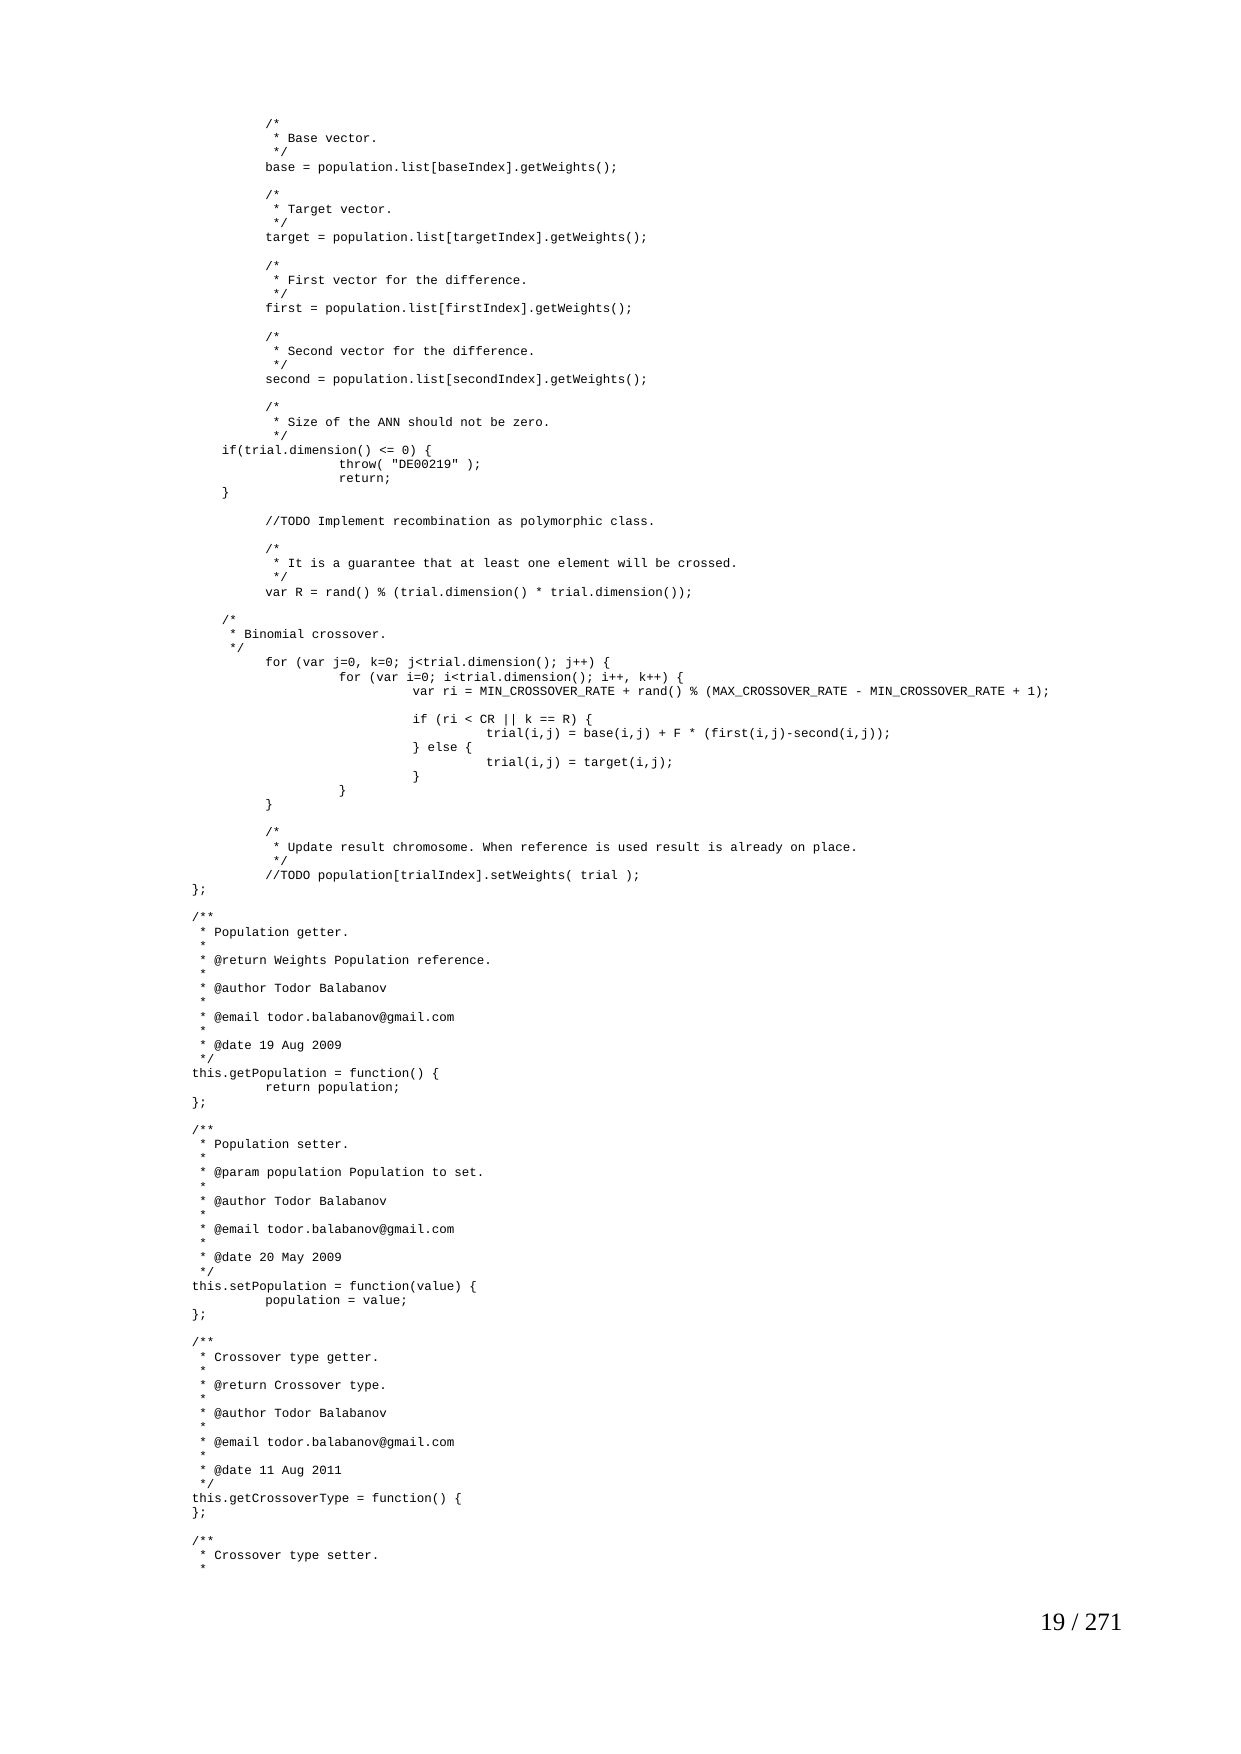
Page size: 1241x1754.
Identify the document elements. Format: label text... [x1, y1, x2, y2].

text this.getCrossoverType = function() { [118, 1492, 1122, 1506]
text /* [118, 401, 1122, 416]
text * Population setter. [118, 1138, 1122, 1152]
text * [118, 1181, 1122, 1195]
text */ [118, 217, 1122, 231]
text */ [118, 1266, 1122, 1280]
text * @author Todor Balabanov [118, 1195, 1122, 1209]
text * Size of the ANN should not be zero. [118, 416, 1122, 430]
text */ [118, 288, 1122, 302]
text * [118, 1393, 1122, 1407]
text * @return Weights Population reference. [118, 954, 1122, 968]
text */ [118, 855, 1122, 869]
text /** [118, 911, 1122, 926]
text * [118, 1152, 1122, 1166]
text * @author Todor Balabanov [118, 1407, 1122, 1421]
text * [118, 940, 1122, 954]
text * @email todor.balabanov@gmail.com [118, 1223, 1122, 1237]
text } [118, 784, 1122, 798]
text this.setPopulation = function(value) { [118, 1280, 1122, 1294]
text var ri = MIN_CROSSOVER_RATE + rand() % (MAX_CROSSOVER_RATE - MIN_CROSSOVER_RATE + 1); [118, 685, 1122, 699]
text * [118, 1365, 1122, 1379]
text */ [118, 571, 1122, 586]
text }; [118, 1096, 1122, 1110]
text base = population.list[baseIndex].getWeights(); [118, 161, 1122, 175]
text * Crossover type setter. [118, 1549, 1122, 1563]
text /* [118, 331, 1122, 345]
text for (var i=0; i<trial.dimension(); i++, k++) { [118, 671, 1122, 685]
text * [118, 968, 1122, 982]
text * Second vector for the difference. [118, 345, 1122, 359]
text * @email todor.balabanov@gmail.com [118, 1436, 1122, 1450]
text * [118, 1237, 1122, 1251]
text target = population.list[targetIndex].getWeights(); [118, 231, 1122, 246]
text */ [118, 1053, 1122, 1067]
text * [118, 1563, 1122, 1577]
text /** [118, 1336, 1122, 1351]
text * [118, 1421, 1122, 1436]
text * [118, 1209, 1122, 1223]
text } [118, 798, 1122, 812]
text /* [118, 543, 1122, 557]
text trial(i,j) = target(i,j); [118, 756, 1122, 770]
text */ [118, 430, 1122, 444]
text //TODO Implement recombination as polymorphic class. [118, 515, 1122, 529]
text /** [118, 1124, 1122, 1138]
text /* [118, 614, 1122, 628]
text return; [118, 472, 1122, 486]
text * [118, 1450, 1122, 1464]
text * @return Crossover type. [118, 1379, 1122, 1393]
text */ [118, 642, 1122, 656]
text * Base vector. [118, 132, 1122, 146]
text * [118, 1025, 1122, 1039]
text /* [118, 189, 1122, 203]
text * Binomial crossover. [118, 628, 1122, 642]
text * First vector for the difference. [118, 274, 1122, 288]
text var R = rand() % (trial.dimension() * trial.dimension()); [118, 586, 1122, 600]
text } else { [118, 741, 1122, 756]
text population = value; [118, 1294, 1122, 1308]
text }; [118, 1506, 1122, 1521]
text */ [118, 1478, 1122, 1492]
text //TODO population[trialIndex].setWeights( trial ); [118, 869, 1122, 883]
text trial(i,j) = base(i,j) + F * (first(i,j)-second(i,j)); [118, 727, 1122, 741]
text */ [118, 146, 1122, 161]
text }; [118, 1308, 1122, 1322]
text * @date 11 Aug 2011 [118, 1464, 1122, 1478]
text first = population.list[firstIndex].getWeights(); [118, 302, 1122, 316]
text /** [118, 1535, 1122, 1549]
text * @email todor.balabanov@gmail.com [118, 1011, 1122, 1025]
text } [118, 770, 1122, 784]
text * [118, 996, 1122, 1011]
text for (var j=0, k=0; j<trial.dimension(); j++) { [118, 656, 1122, 671]
text * Target vector. [118, 203, 1122, 217]
text if(trial.dimension() <= 0) { [118, 444, 1122, 458]
text * Population getter. [118, 926, 1122, 940]
text * @param population Population to set. [118, 1166, 1122, 1181]
text /* [118, 260, 1122, 274]
text if (ri < CR || k == R) { [118, 713, 1122, 727]
text /* [118, 118, 1122, 132]
text * @date 19 Aug 2009 [118, 1039, 1122, 1053]
text second = population.list[secondIndex].getWeights(); [118, 373, 1122, 387]
text throw( "DE00219" ); [118, 458, 1122, 472]
text * It is a guarantee that at least one element will be crossed. [118, 557, 1122, 571]
text return population; [118, 1081, 1122, 1096]
text } [118, 486, 1122, 501]
text }; [118, 883, 1122, 897]
text */ [118, 359, 1122, 373]
text /* [118, 826, 1122, 841]
text * @date 20 May 2009 [118, 1251, 1122, 1266]
text * @author Todor Balabanov [118, 982, 1122, 996]
text * Update result chromosome. When reference is used result is already on place. [118, 841, 1122, 855]
text * Crossover type getter. [118, 1351, 1122, 1365]
text this.getPopulation = function() { [118, 1067, 1122, 1081]
